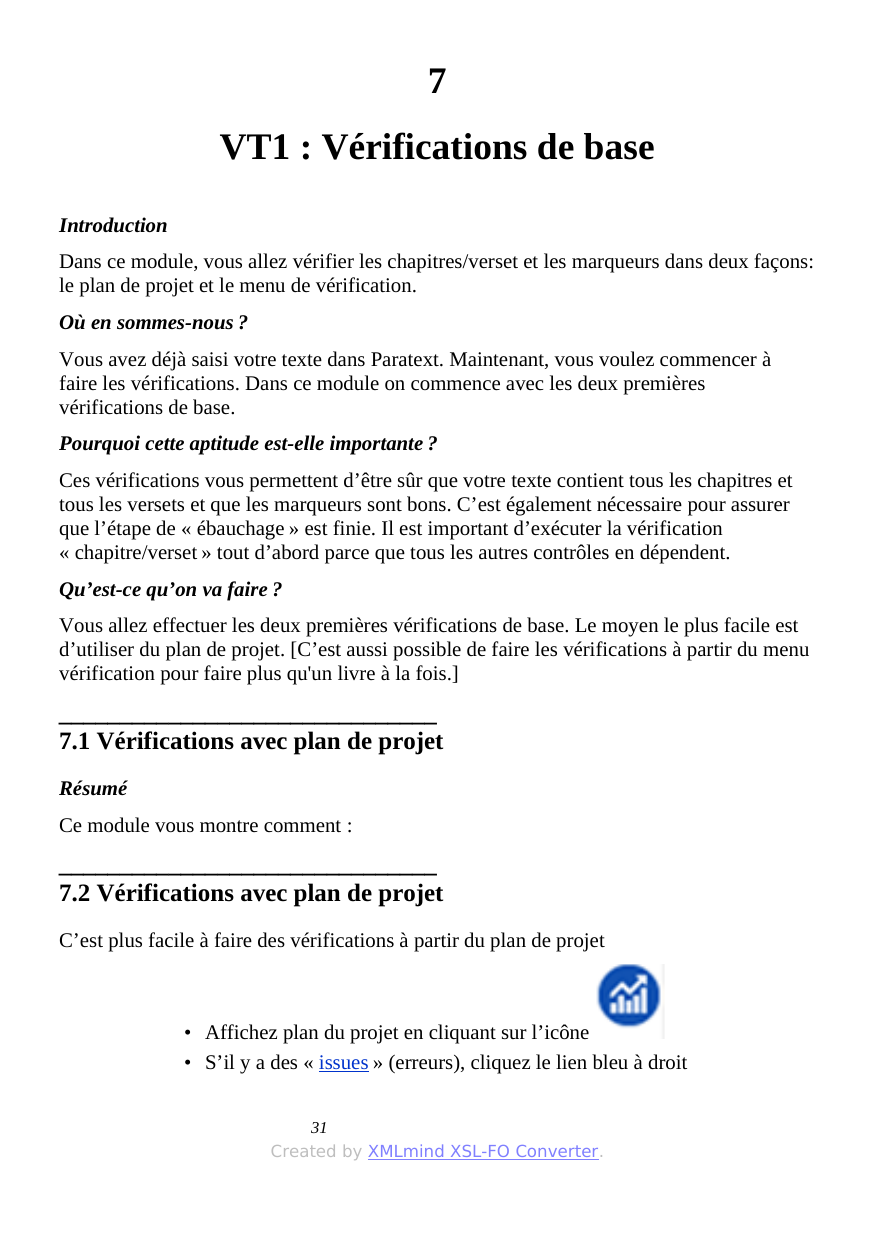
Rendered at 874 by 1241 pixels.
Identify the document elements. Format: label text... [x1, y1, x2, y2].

text Introduction [59, 213, 815, 237]
text 7.1 Vérifications avec plan de projet [59, 726, 815, 755]
text Vous avez déjà saisi votre texte dans Paratext. Maintenant, vous voulez commencer à faire les vérifications. Dans ce module on commence avec les deux premières vérifications de base. [59, 346, 815, 419]
text VT1 : Vérifications de base [59, 124, 815, 168]
text Dans ce module, vous allez vérifier les chapitres/verset et les marqueurs dans deux façons: le plan de projet et le menu de vérification. [59, 249, 815, 297]
text Où en sommes-nous ? [59, 310, 815, 334]
text 7.2 Vérifications avec plan de projet [59, 878, 815, 907]
text Ce module vous montre comment : [59, 813, 815, 837]
list Affichez plan du projet en cliquant sur l’icône [184, 964, 815, 1044]
picture [589, 964, 665, 1039]
text C’est plus facile à faire des vérifications à partir du plan de projet [59, 927, 815, 952]
text 7 [59, 59, 815, 102]
text Résumé [59, 776, 815, 800]
text Qu’est-ce qu’on va faire ? [59, 576, 815, 601]
text Ces vérifications vous permettent d’être sûr que votre texte contient tous les chapitres et tous les versets et que les marqueurs sont bons. C’est également nécessaire pour assurer que l’étape de « ébauchage » est finie. Il est important d’exécuter la vérification « chapitre/verset » tout d’abord parce que tous les autres contrôles en dépendent. [59, 468, 815, 564]
text Vous allez effectuer les deux premières vérifications de base. Le moyen le plus facile est d’utiliser du plan de projet. [C’est aussi possible de faire les vérifications à partir du menu vérification pour faire plus qu'un livre à la fois.] [59, 613, 815, 685]
list S’il y a des « issues » (erreurs), cliquez le lien bleu à droit [184, 1050, 815, 1074]
text Pourquoi cette aptitude est-elle importante ? [59, 431, 815, 455]
